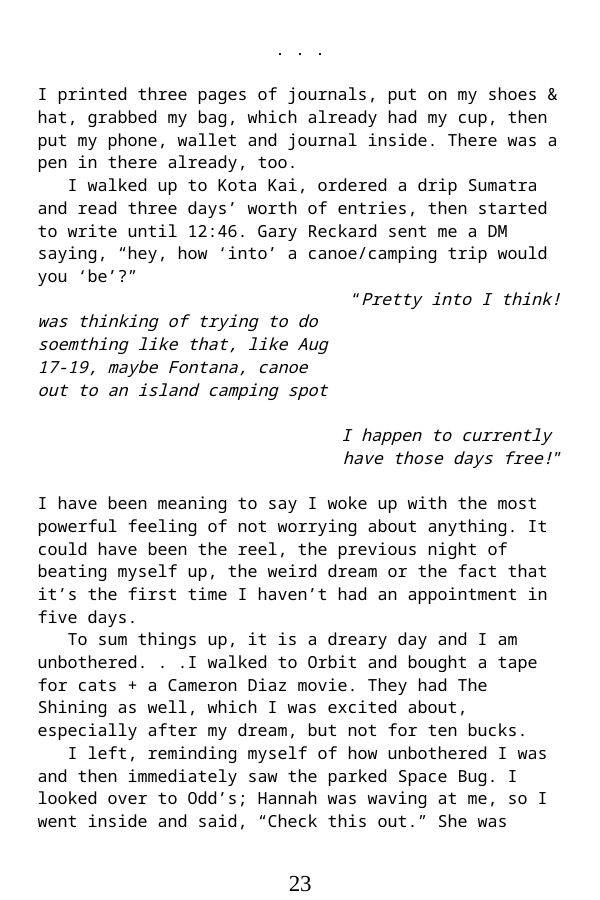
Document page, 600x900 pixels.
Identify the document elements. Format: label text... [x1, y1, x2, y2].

text “Pretty into I think! [37, 287, 562, 310]
text I happen to currently [37, 423, 562, 446]
text I walked up to Kota Kai, ordered a drip Sumatra and read three days’ worth of entries, then started to write until 12:46. Gary Reckard sent me a DM saying, “hey, how ‘into’ a canoe/camping trip would you ‘be’?” [37, 174, 562, 287]
text I have been meaning to say I woke up with the most powerful feeling of not worrying about anything. It could have been the reel, the previous night of beating myself up, the weird dream or the fact that it’s the first time I haven’t had an appointment in five days. [37, 492, 562, 628]
text was thinking of trying to do [37, 310, 562, 333]
text have those days free!” [37, 446, 562, 469]
text 17-19, maybe Fontana, canoe [37, 355, 562, 378]
text soemthing like that, like Aug [37, 333, 562, 355]
text . . . [37, 37, 562, 60]
text I printed three pages of journals, put on my shoes & hat, grabbed my bag, which already had my cup, then put my phone, wallet and journal inside. There was a pen in there already, too. [37, 83, 562, 174]
text out to an island camping spot [37, 378, 562, 401]
text To sum things up, it is a dreary day and I am unbothered. . .I walked to Orbit and bought a tape for cats + a Cameron Diaz movie. They had The Shining as well, which I was excited about, especially after my dream, but not for ten bucks. [37, 628, 562, 741]
text I left, reminding myself of how unbothered I was and then immediately saw the parked Space Bug. I looked over to Odd’s; Hannah was waving at me, so I went inside and said, “Check this out.” She was [37, 741, 562, 832]
